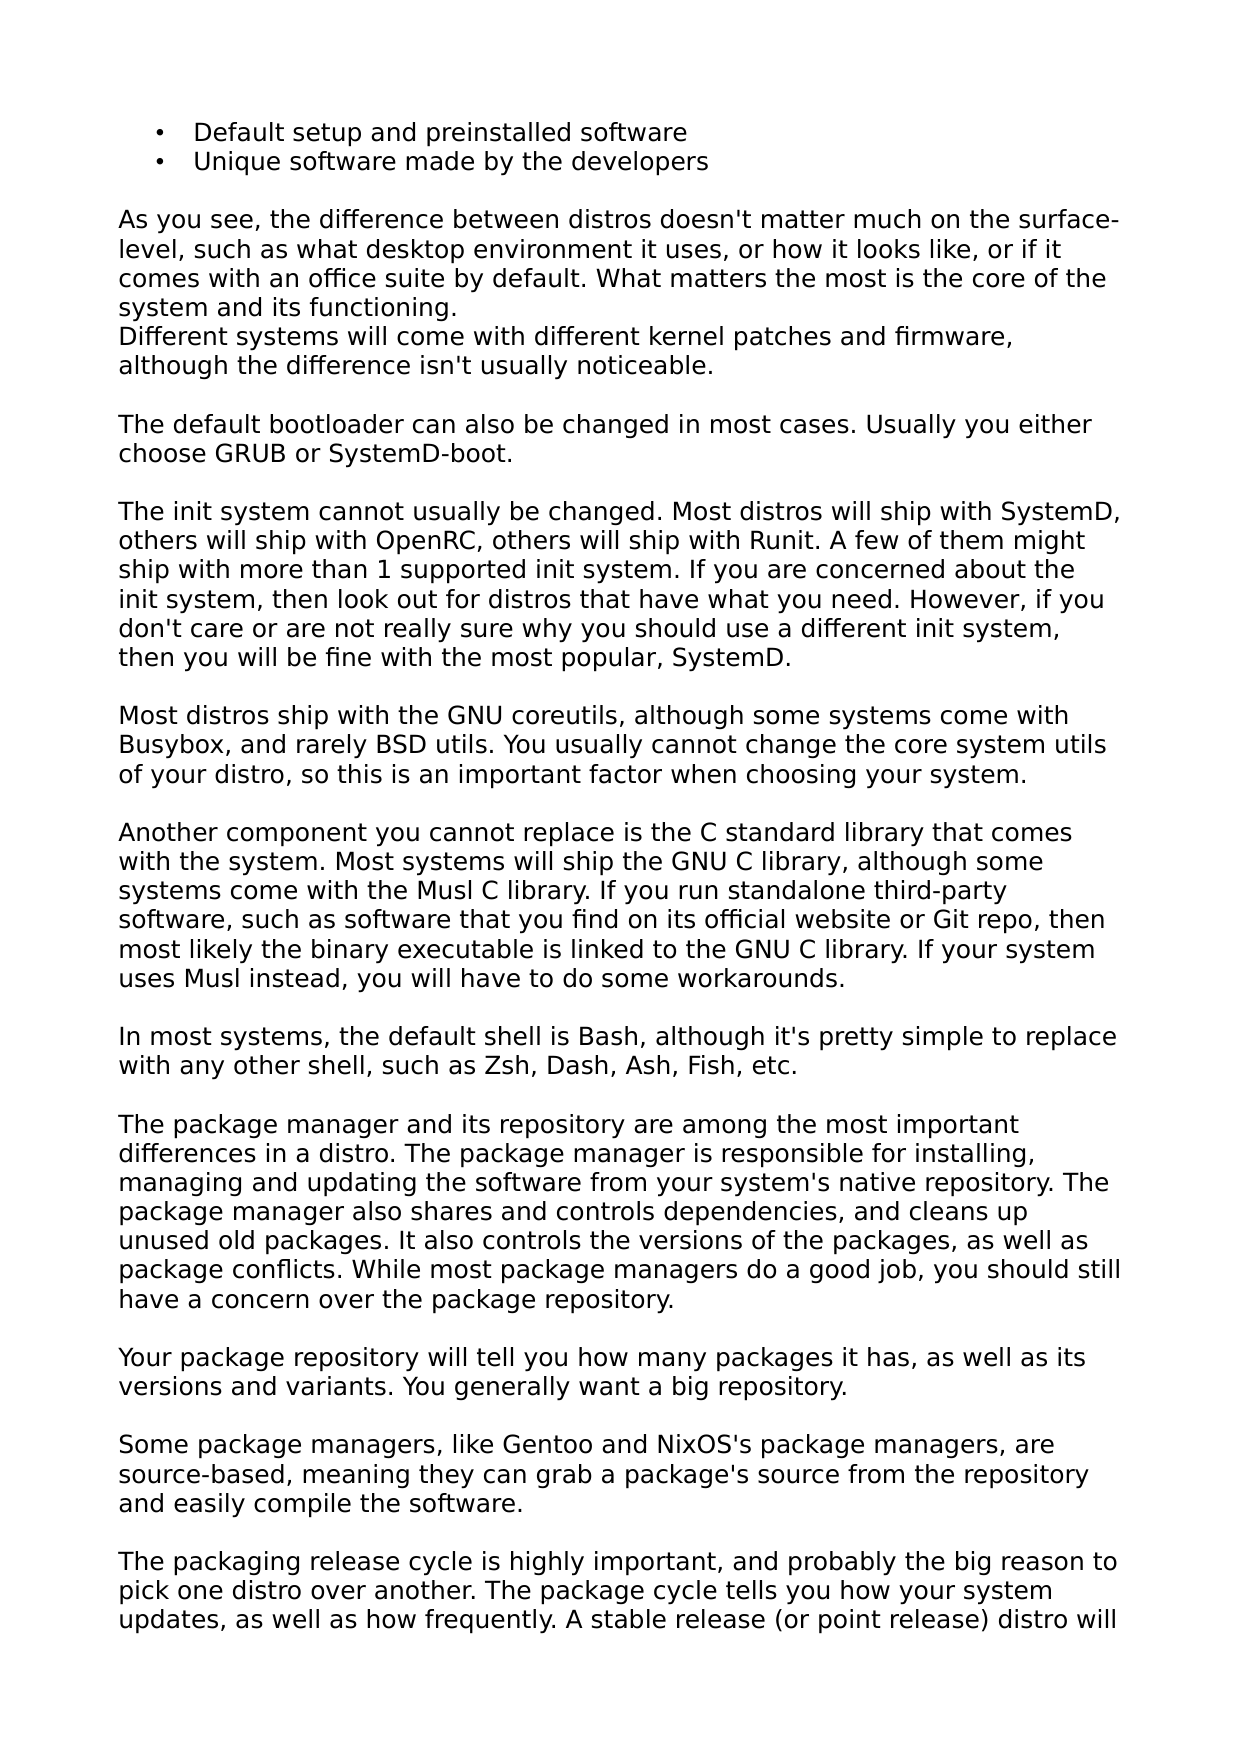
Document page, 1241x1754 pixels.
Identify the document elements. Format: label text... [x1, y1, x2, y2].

list Default setup and preinstalled software [156, 118, 1122, 147]
text The package manager and its repository are among the most important differences in a distro. The package manager is responsible for installing, managing and updating the software from your system's native repository. The package manager also shares and controls dependencies, and cleans up unused old packages. It also controls the versions of the packages, as well as package conflicts. While most package managers do a good job, you should still have a concern over the package repository. [118, 1110, 1122, 1314]
text The init system cannot usually be changed. Most distros will ship with SystemD, others will ship with OpenRC, others will ship with Runit. A few of them might ship with more than 1 supported init system. If you are concerned about the init system, then look out for distros that have what you need. However, if you don't care or are not really sure why you should use a different init system, then you will be fine with the most popular, SystemD. [118, 497, 1122, 672]
text As you see, the difference between distros doesn't matter much on the surface-level, such as what desktop environment it uses, or how it looks like, or if it comes with an office suite by default. What matters the most is the core of the system and its functioning. [118, 206, 1122, 322]
text Different systems will come with different kernel patches and firmware, although the difference isn't usually noticeable. [118, 322, 1122, 381]
text Another component you cannot replace is the C standard library that comes with the system. Most systems will ship the GNU C library, although some systems come with the Musl C library. If you run standalone third-party software, such as software that you find on its official website or Git repo, then most likely the binary executable is linked to the GNU C library. If your system uses Musl instead, you will have to do some workarounds. [118, 818, 1122, 993]
text In most systems, the default shell is Bash, although it's pretty simple to replace with any other shell, such as Zsh, Dash, Ash, Fish, etc. [118, 1022, 1122, 1081]
text Your package repository will tell you how many packages it has, as well as its versions and variants. You generally want a big repository. [118, 1343, 1122, 1401]
text Some package managers, like Gentoo and NixOS's package managers, are source-based, meaning they can grab a package's source from the repository and easily compile the software. [118, 1431, 1122, 1518]
text The packaging release cycle is highly important, and probably the big reason to pick one distro over another. The package cycle tells you how your system updates, as well as how frequently. A stable release (or point release) distro will [118, 1547, 1122, 1635]
text The default bootloader can also be changed in most cases. Usually you either choose GRUB or SystemD-boot. [118, 410, 1122, 468]
text Most distros ship with the GNU coreutils, although some systems come with Busybox, and rarely BSD utils. You usually cannot change the core system utils of your distro, so this is an important factor when choosing your system. [118, 701, 1122, 789]
list Unique software made by the developers [156, 147, 1122, 176]
